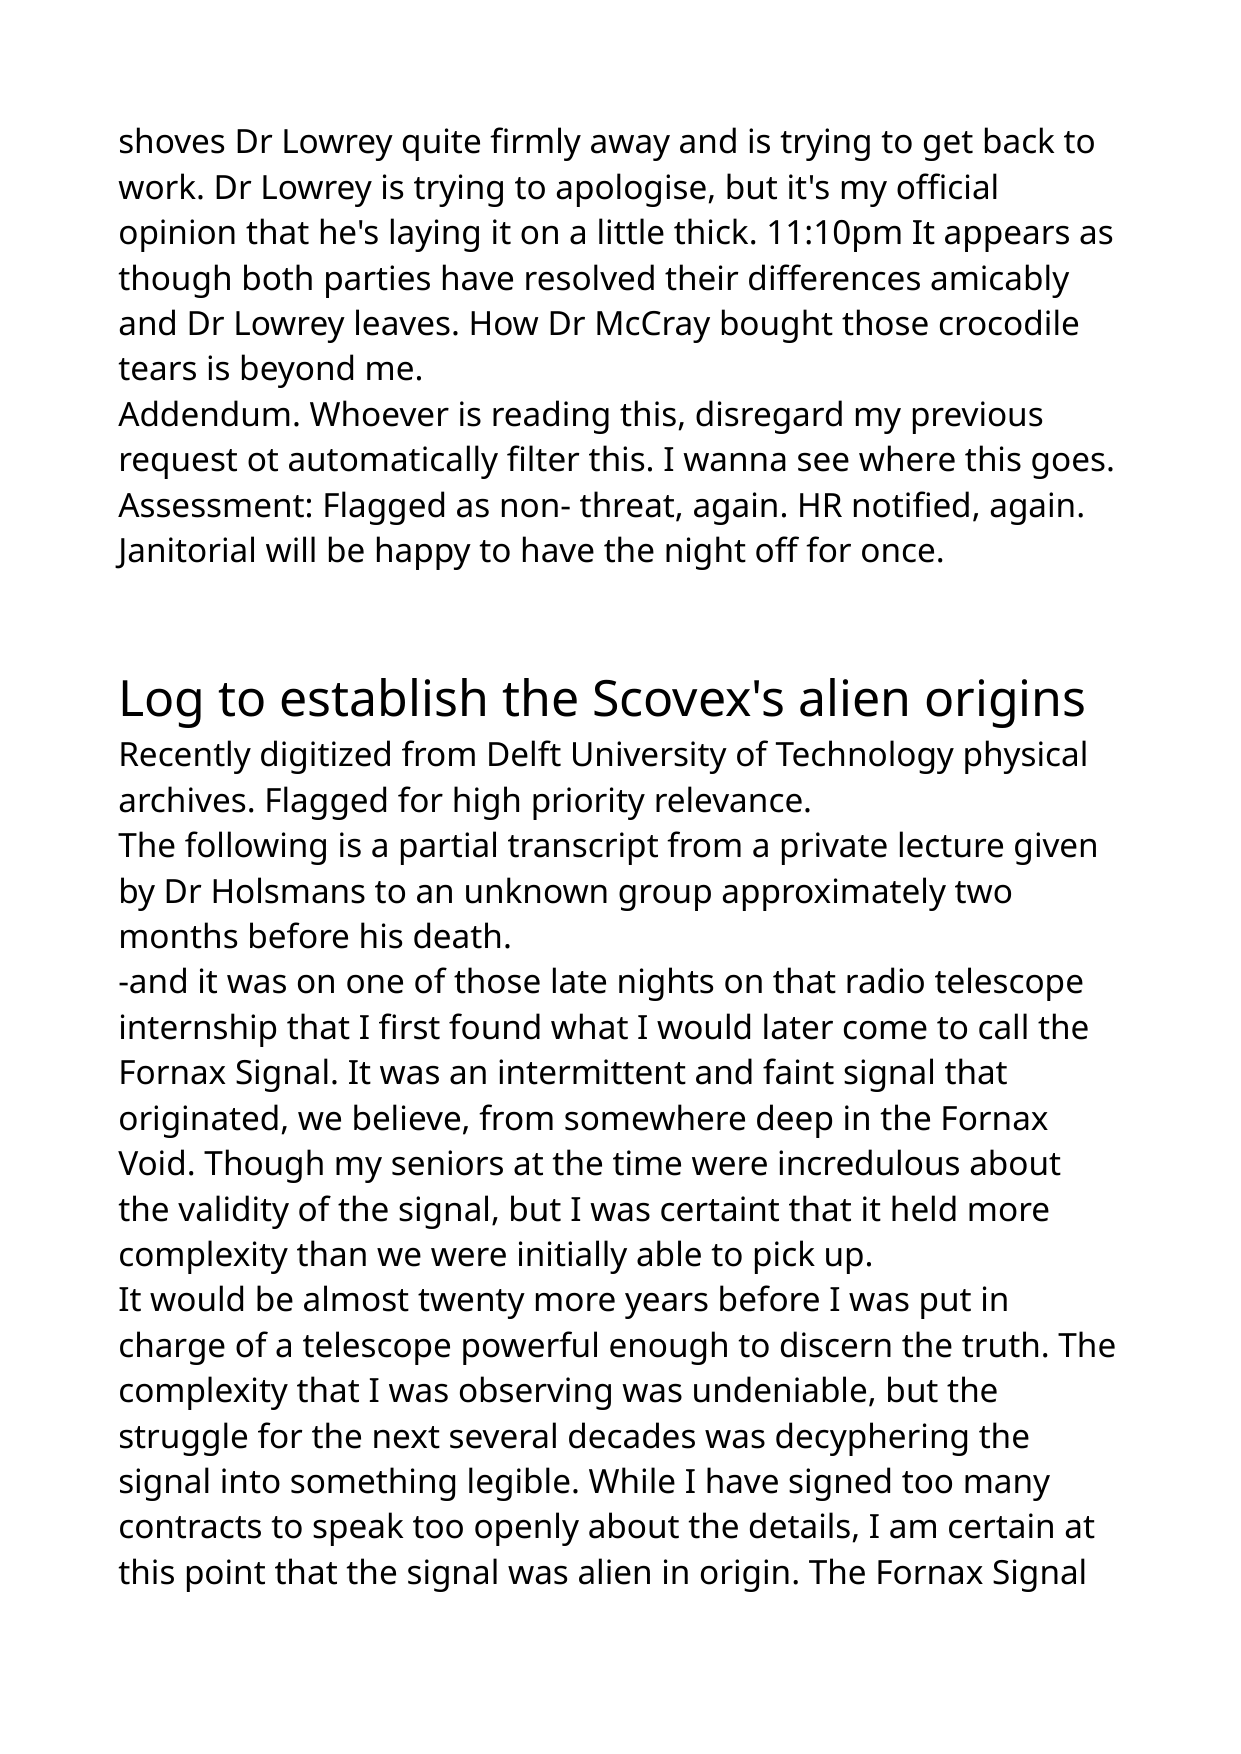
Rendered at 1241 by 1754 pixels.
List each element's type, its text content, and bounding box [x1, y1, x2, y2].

text Assessment: Flagged as non- threat, again. HR notified, again. Janitorial will be happy to have the night off for once. [118, 481, 1122, 572]
text Addendum. Whoever is reading this, disregard my previous request ot automatically filter this. I wanna see where this goes. [118, 391, 1122, 481]
text -and it was on one of those late nights on that radio telescope internship that I first found what I would later come to call the Fornax Signal. It was an intermittent and faint signal that originated, we believe, from somewhere deep in the Fornax Void. Though my seniors at the time were incredulous about the validity of the signal, but I was certaint that it held more complexity than we were initially able to pick up. [118, 958, 1122, 1276]
text shoves Dr Lowrey quite firmly away and is trying to get back to work. Dr Lowrey is trying to apologise, but it's my official opinion that he's laying it on a little thick. 11:10pm It appears as though both parties have resolved their differences amicably and Dr Lowrey leaves. How Dr McCray bought those crocodile tears is beyond me. [118, 118, 1122, 391]
text The following is a partial transcript from a private lecture given by Dr Holsmans to an unknown group approximately two months before his death. [118, 822, 1122, 958]
text Log to establish the Scovex's alien origins [118, 663, 1122, 731]
text It would be almost twenty more years before I was put in charge of a telescope powerful enough to discern the truth. The complexity that I was observing was undeniable, but the struggle for the next several decades was decyphering the signal into something legible. While I have signed too many contracts to speak too openly about the details, I am certain at this point that the signal was alien in origin. The Fornax Signal [118, 1276, 1122, 1594]
text Recently digitized from Delft University of Technology physical archives. Flagged for high priority relevance. [118, 731, 1122, 822]
